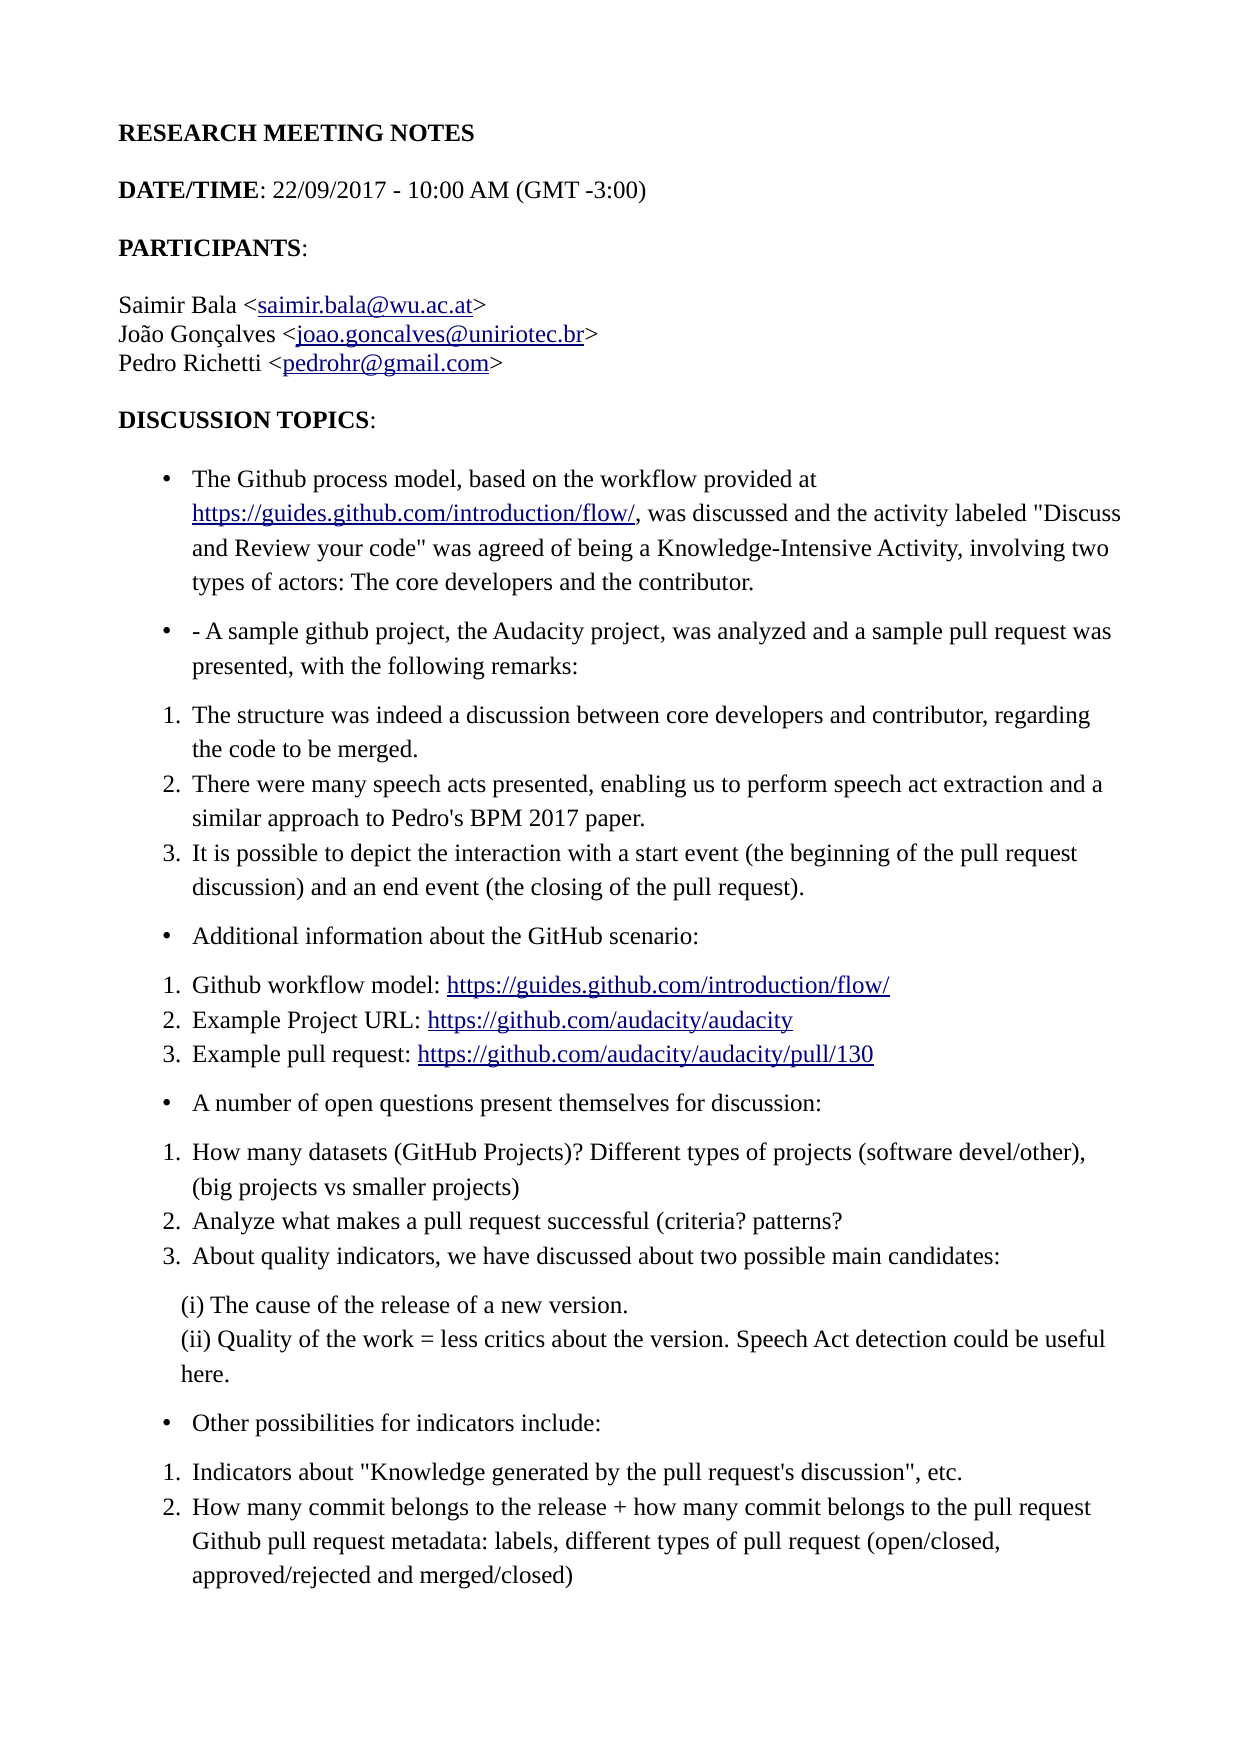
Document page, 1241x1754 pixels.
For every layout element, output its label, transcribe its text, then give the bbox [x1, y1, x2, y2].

list How many commit belongs to the release + how many commit belongs to the pull request Github pull request metadata: labels, different types of pull request (open/closed, approved/rejected and merged/closed) [162, 1492, 1122, 1589]
text (ii) Quality of the work = less critics about the version. Speech Act detection could be useful here. [181, 1324, 1122, 1388]
list The Github process model, based on the workflow provided at https://guides.github.com/introduction/flow/, was discussed and the activity labeled "Discuss and Review your code" was agreed of being a Knowledge-Intensive Activity, involving two types of actors: The core developers and the contributor. [162, 464, 1122, 596]
list - A sample github project, the Audacity project, was analyzed and a sample pull request was presented, with the following remarks: [162, 616, 1122, 679]
list Indicators about "Knowledge generated by the pull request's discussion", etc. [162, 1457, 1122, 1486]
list Example Project URL: https://github.com/audacity/audacity [162, 1005, 1122, 1034]
list Example pull request: https://github.com/audacity/audacity/pull/130 [162, 1039, 1122, 1068]
list Analyze what makes a pull request successful (criteria? patterns? [162, 1206, 1122, 1235]
list Github workflow model: https://guides.github.com/introduction/flow/ [162, 970, 1122, 999]
list How many datasets (GitHub Projects)? Different types of projects (software devel/other), (big projects vs smaller projects) [162, 1137, 1122, 1201]
list There were many speech acts presented, enabling us to perform speech act extraction and a similar approach to Pedro's BPM 2017 paper. [162, 769, 1122, 832]
text (i) The cause of the release of a new version. [181, 1290, 1122, 1319]
list The structure was indeed a discussion between core developers and contributor, regarding the code to be merged. [162, 700, 1122, 763]
list Additional information about the GitHub scenario: [162, 921, 1122, 950]
text RESEARCH MEETING NOTES DATE/TIME: 22/09/2017 - 10:00 AM (GMT -3:00) PARTICIPANTS: Saimir Bala <saimir.bala@wu.ac.at> João Gonçalves <joao.goncalves@uniriotec.br> Pedro Richetti <pedrohr@gmail.com> DISCUSSION TOPICS: [118, 118, 1122, 434]
list A number of open questions present themselves for discussion: [162, 1088, 1122, 1117]
list Other possibilities for indicators include: [162, 1408, 1122, 1437]
list About quality indicators, we have discussed about two possible main candidates: [162, 1241, 1122, 1270]
list It is possible to depict the interaction with a start event (the beginning of the pull request discussion) and an end event (the closing of the pull request). [162, 838, 1122, 901]
